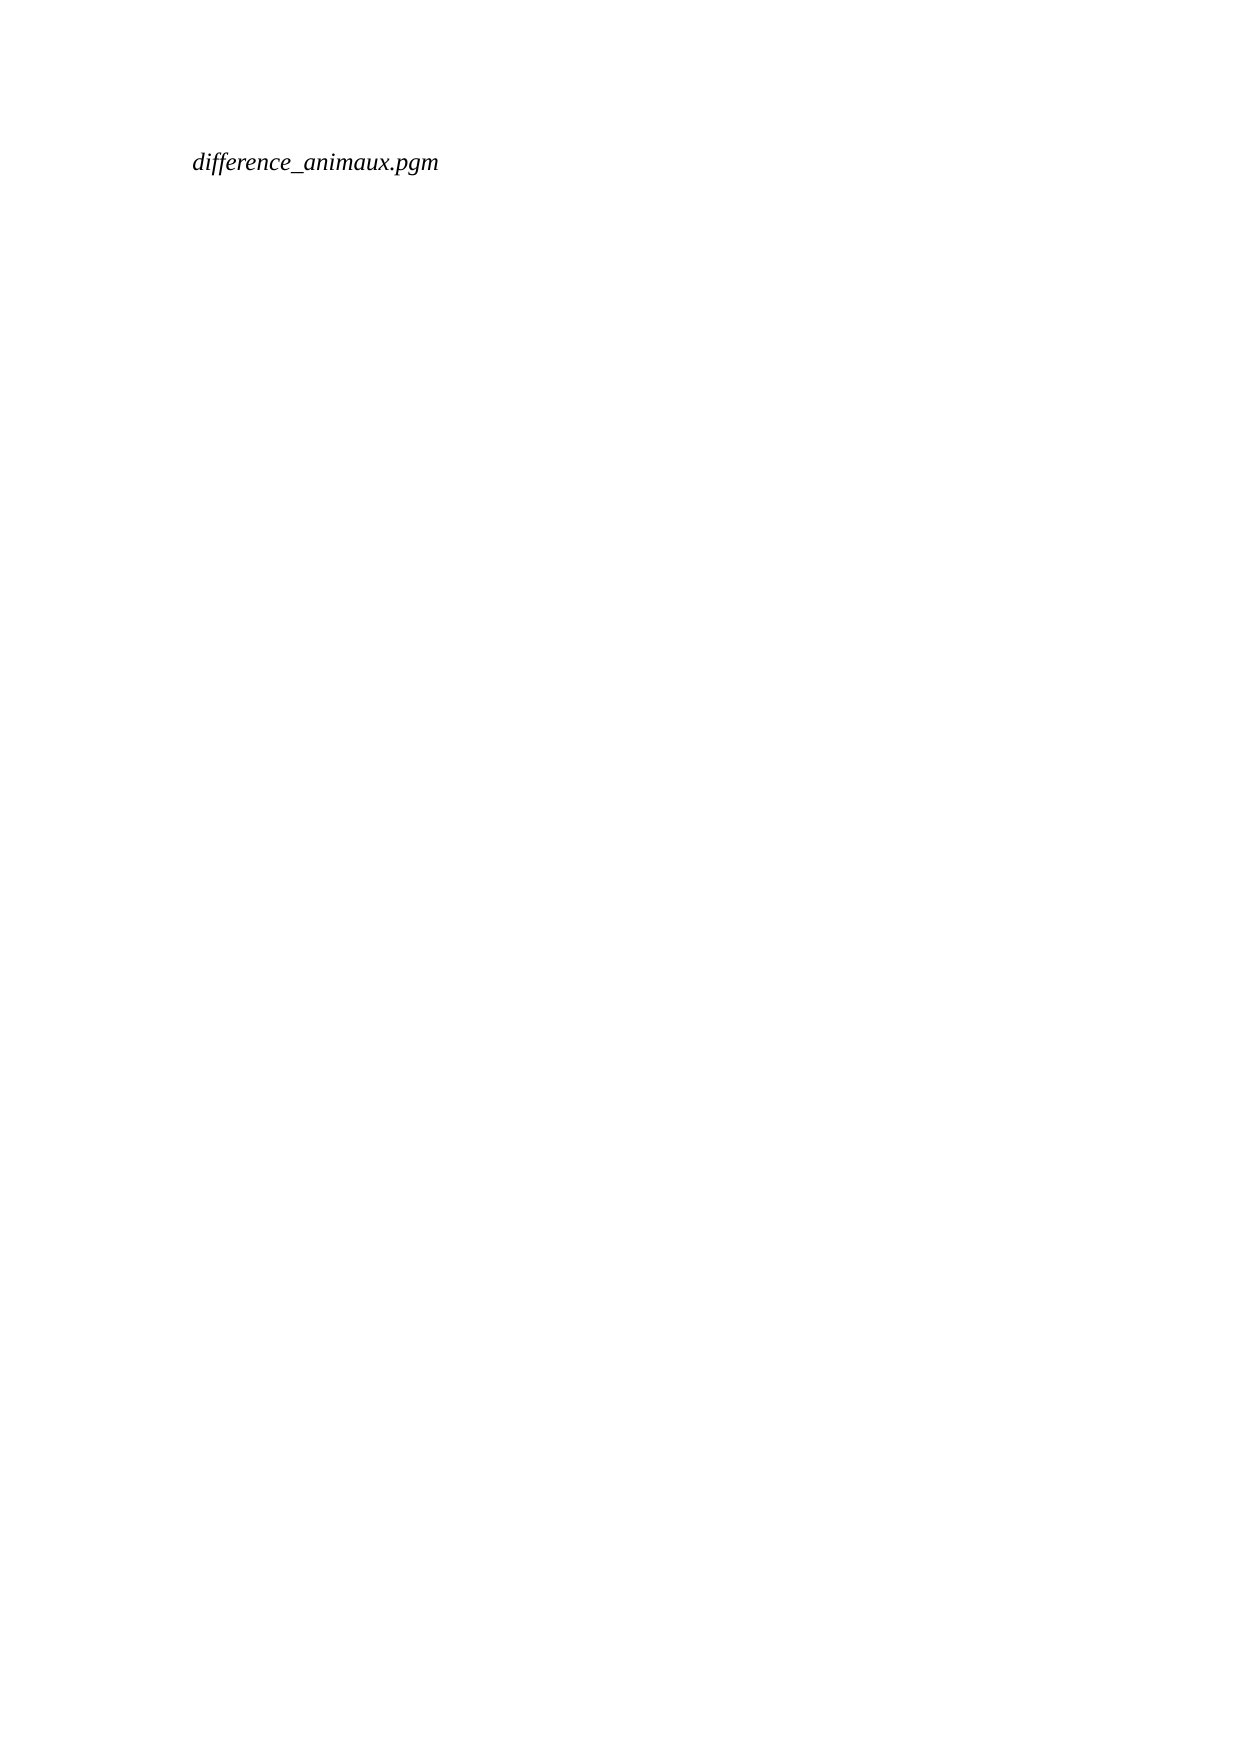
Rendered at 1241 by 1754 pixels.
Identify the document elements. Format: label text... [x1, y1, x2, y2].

text difference_animaux.pgm [118, 118, 1122, 176]
